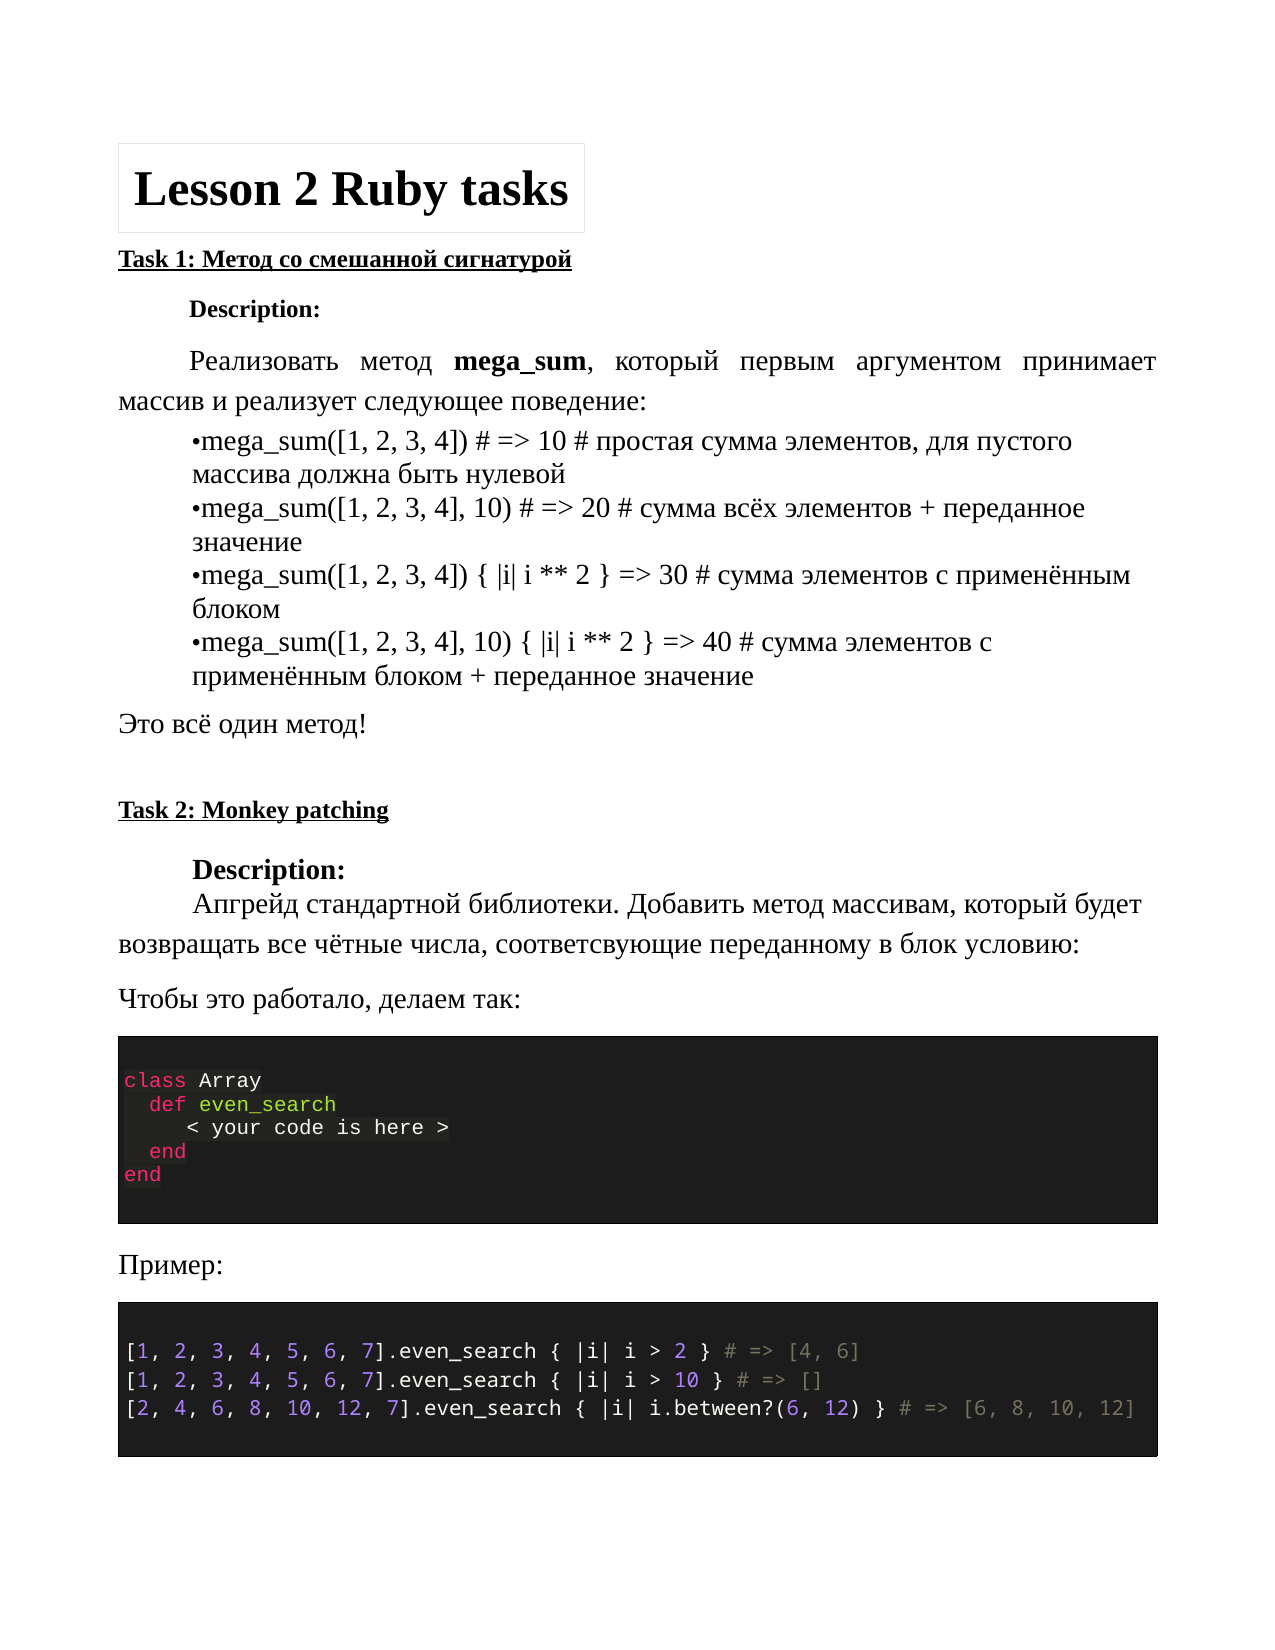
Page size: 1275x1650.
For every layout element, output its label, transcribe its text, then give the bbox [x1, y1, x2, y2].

text Description: [118, 852, 1157, 886]
text Description: [118, 294, 1157, 322]
subtitle [585, 143, 1157, 232]
text Пример: [118, 1247, 1157, 1281]
table_header [1, 2, 3, 4, 5, 6, 7].even_search { |i| i > 2 } # => [4, 6] [1, 2, 3, 4, 5, 6, 7].even_search { |i| i > 10 } # => [] [2, 4, 6, 8, 10, 12, 7].even_search { |i| i.between?(6, 12) } # => [6, 8, 10, 12] [119, 1303, 1157, 1456]
text Реализовать метод mega_sum, который первым аргументом принимает массив и реализует следующее поведение: [118, 343, 1157, 416]
table_header class Array def even_search < your code is here > end end [119, 1037, 1157, 1223]
list mega_sum([1, 2, 3, 4], 10) { |i| i ** 2 } => 40 # сумма элементов с применённым блоком + переданное значение [118, 624, 1157, 691]
list mega_sum([1, 2, 3, 4]) # => 10 # простая сумма элементов, для пустого массива должна быть нулевой [118, 423, 1157, 490]
text Task 1: Метод со смешанной сигнатурой [118, 244, 1157, 273]
subtitle Lesson 2 Ruby tasks [119, 144, 584, 232]
text Чтобы это работало, делаем так: [118, 981, 1157, 1014]
text Апгрейд стандартной библиотеки. Добавить метод массивам, который будет возвращать все чётные числа, соответсвующие переданному в блок условию: [118, 886, 1157, 960]
list mega_sum([1, 2, 3, 4]) { |i| i ** 2 } => 30 # сумма элементов с применённым блоком [118, 557, 1157, 624]
list mega_sum([1, 2, 3, 4], 10) # => 20 # сумма всёх элементов + переданное значение [118, 490, 1157, 557]
text Task 2: Monkey patching [118, 795, 1157, 824]
text Это всё один метод! [118, 706, 1157, 739]
